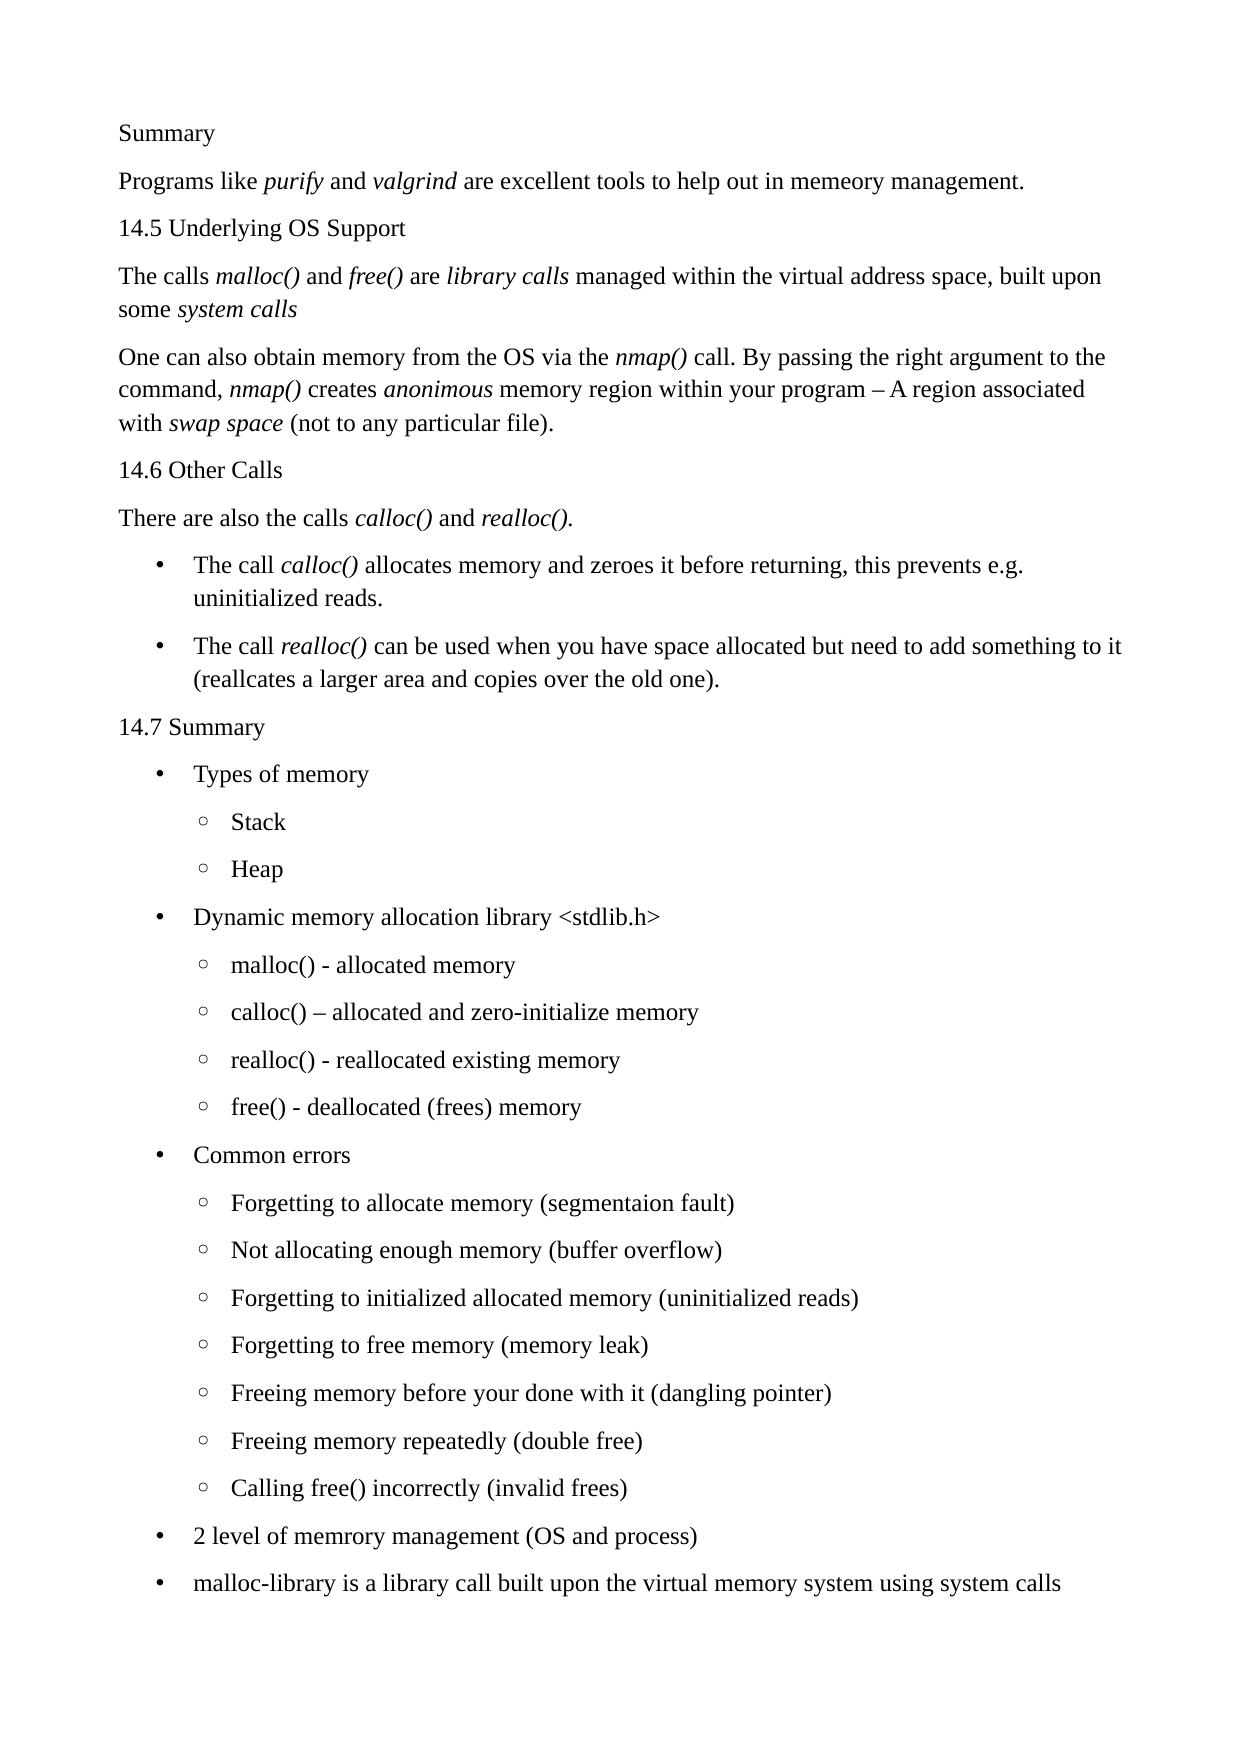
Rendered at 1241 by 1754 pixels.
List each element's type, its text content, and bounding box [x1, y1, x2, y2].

text There are also the calls calloc() and realloc(). [118, 503, 1122, 532]
text 14.5 Underlying OS Support [118, 213, 1122, 242]
list Calling free() incorrectly (invalid frees) [193, 1473, 1122, 1502]
list malloc() - allocated memory [193, 950, 1122, 978]
text The calls malloc() and free() are library calls managed within the virtual address space, built upon some system calls [118, 261, 1122, 323]
text Programs like purify and valgrind are excellent tools to help out in memeory management. [118, 166, 1122, 194]
list Not allocating enough memory (buffer overflow) [193, 1235, 1122, 1264]
list realloc() - reallocated existing memory [193, 1045, 1122, 1074]
list Freeing memory before your done with it (dangling pointer) [193, 1378, 1122, 1407]
list free() - deallocated (frees) memory [193, 1092, 1122, 1121]
text Summary [118, 118, 1122, 147]
list Common errors [156, 1140, 1122, 1169]
list Stack [193, 807, 1122, 836]
list Forgetting to free memory (memory leak) [193, 1331, 1122, 1359]
list Forgetting to initialized allocated memory (uninitialized reads) [193, 1283, 1122, 1312]
text One can also obtain memory from the OS via the nmap() call. By passing the right argument to the command, nmap() creates anonimous memory region within your program – A region associated with swap space (not to any particular file). [118, 342, 1122, 436]
text 14.6 Other Calls [118, 455, 1122, 484]
list calloc() – allocated and zero-initialize memory [193, 997, 1122, 1026]
list Dynamic memory allocation library <stdlib.h> [156, 902, 1122, 931]
list Types of memory [156, 759, 1122, 788]
list Heap [193, 854, 1122, 883]
list The call realloc() can be used when you have space allocated but need to add something to it (reallcates a larger area and copies over the old one). [156, 631, 1122, 693]
list malloc-library is a library call built upon the virtual memory system using system calls [156, 1568, 1122, 1597]
text 14.7 Summary [118, 712, 1122, 740]
list Forgetting to allocate memory (segmentaion fault) [193, 1188, 1122, 1216]
list 2 level of memrory management (OS and process) [156, 1521, 1122, 1550]
list Freeing memory repeatedly (double free) [193, 1426, 1122, 1454]
list The call calloc() allocates memory and zeroes it before returning, this prevents e.g. uninitialized reads. [156, 550, 1122, 612]
